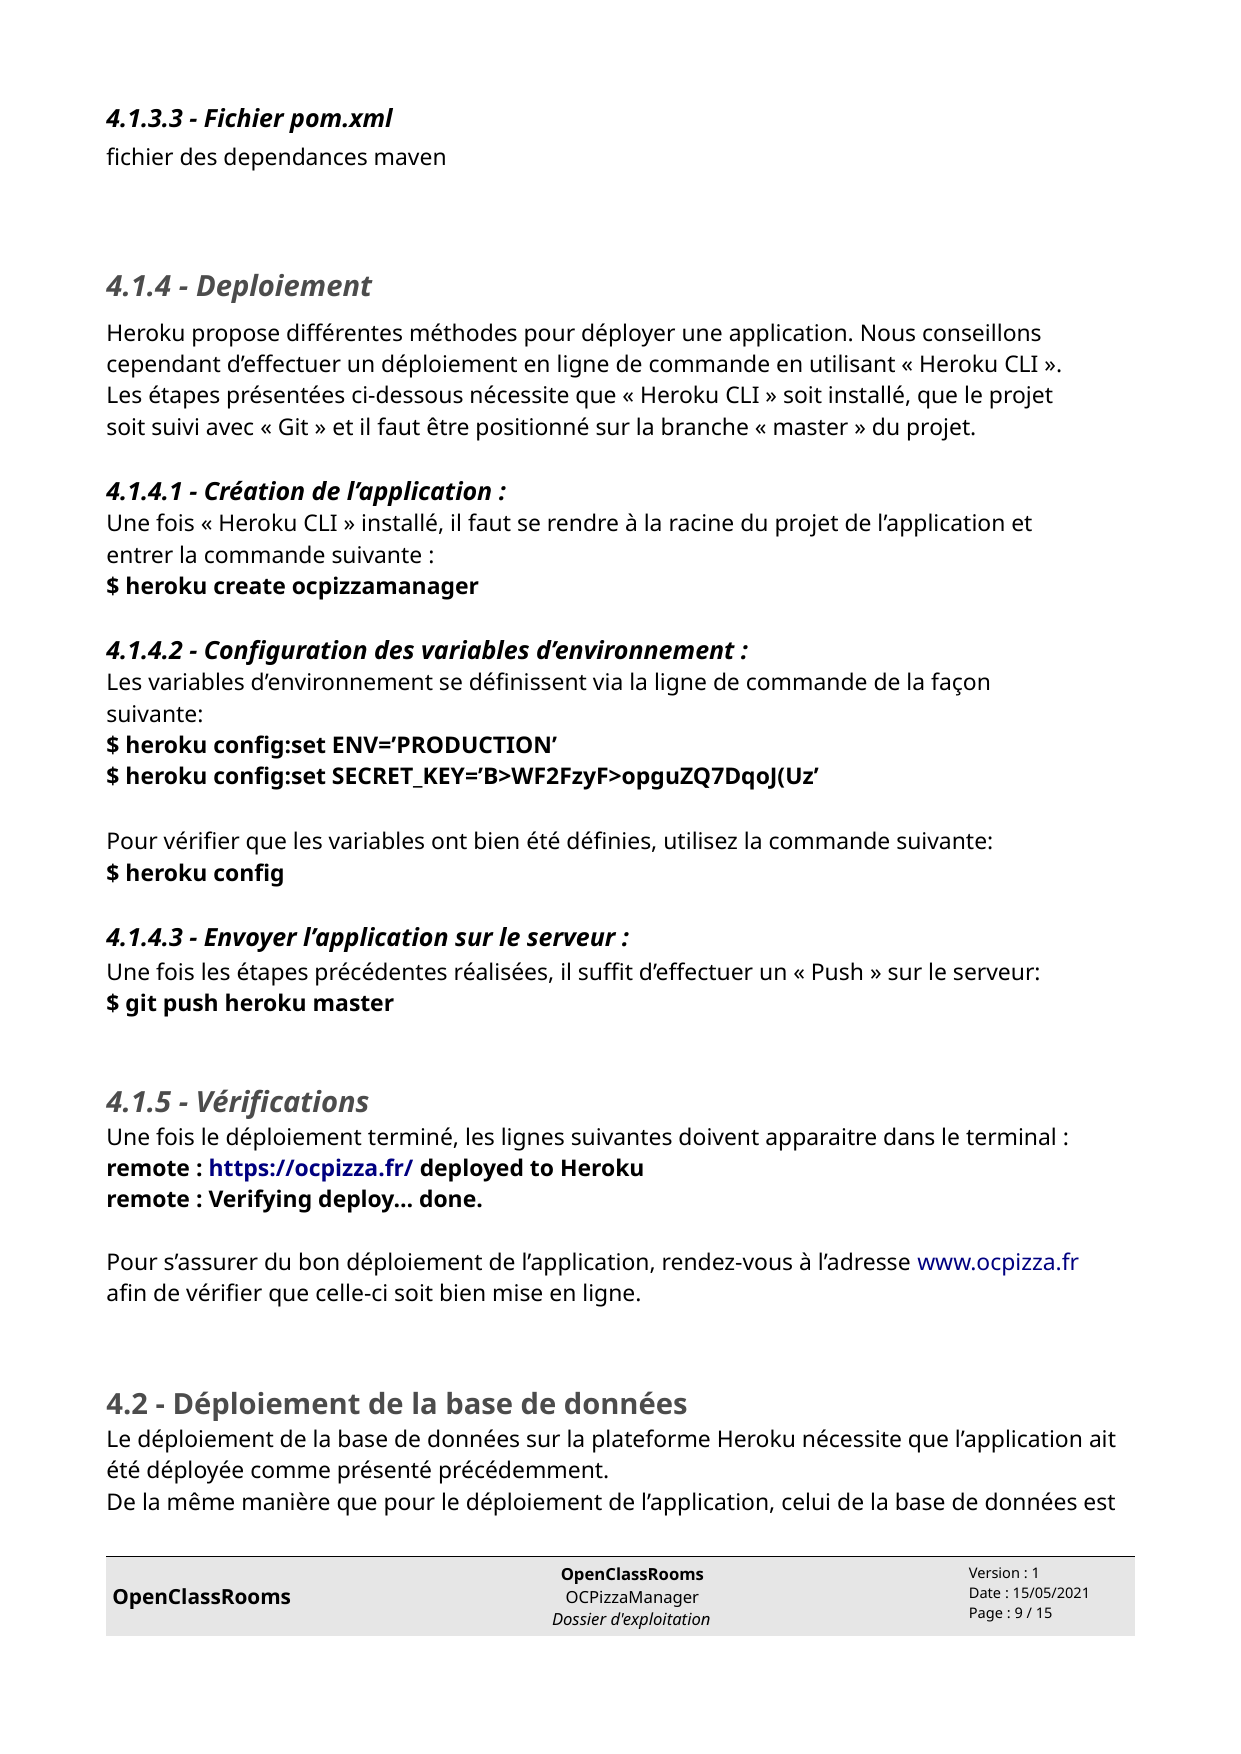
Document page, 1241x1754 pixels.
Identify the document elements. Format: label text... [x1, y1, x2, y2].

text été déployée comme présenté précédemment. [106, 1454, 1134, 1485]
text Les étapes présentées ci-dessous nécessite que « Heroku CLI » soit installé, que le projet [106, 379, 1134, 411]
text 4.1.4.2 - Configuration des variables d’environnement : [106, 632, 1134, 666]
text cependant d’effectuer un déploiement en ligne de commande en utilisant « Heroku CLI ». [106, 348, 1134, 379]
text 4.1.5 - Vérifications [106, 1081, 1134, 1121]
text $ heroku create ocpizzamanager [106, 570, 1134, 601]
text Les variables d’environnement se définissent via la ligne de commande de la façon [106, 666, 1134, 698]
text soit suivi avec « Git » et il faut être positionné sur la branche « master » du projet. [106, 411, 1134, 442]
text remote : https://ocpizza.fr/ deployed to Heroku [106, 1152, 1134, 1183]
text De la même manière que pour le déploiement de l’application, celui de la base de données est [106, 1485, 1134, 1517]
text suivante: [106, 698, 1134, 729]
text Une fois le déploiement terminé, les lignes suivantes doivent apparaitre dans le terminal : [106, 1121, 1134, 1152]
text Une fois les étapes précédentes réalisées, il suffit d’effectuer un « Push » sur le serveur: [106, 953, 1134, 987]
text Pour s’assurer du bon déploiement de l’application, rendez-vous à l’adresse www.ocpizza.fr [106, 1246, 1134, 1277]
text Pour vérifier que les variables ont bien été définies, utilisez la commande suivante: [106, 823, 1134, 857]
text 4.2 - Déploiement de la base de données [106, 1383, 1134, 1423]
text fichier des dependances maven [106, 141, 1134, 172]
text $ heroku config [106, 857, 1134, 888]
text remote : Verifying deploy… done. [106, 1183, 1134, 1214]
subtitle Fichier pom.xml [106, 100, 1134, 134]
text Heroku propose différentes méthodes pour déployer une application. Nous conseillons [106, 317, 1134, 348]
text $ git push heroku master [106, 987, 1134, 1018]
text entrer la commande suivante : [106, 538, 1134, 570]
text $ heroku config:set SECRET_KEY=’B>WF2FzyF>opguZQ7DqoJ(Uz’ [106, 760, 1134, 791]
text Une fois « Heroku CLI » installé, il faut se rendre à la racine du projet de l’application et [106, 507, 1134, 538]
text afin de vérifier que celle-ci soit bien mise en ligne. [106, 1277, 1134, 1308]
text 4.1.4.3 - Envoyer l’application sur le serveur : [106, 919, 1134, 953]
subtitle Deploiement [106, 265, 1134, 304]
text $ heroku config:set ENV=’PRODUCTION’ [106, 729, 1134, 760]
text Le déploiement de la base de données sur la plateforme Heroku nécessite que l’application ait [106, 1423, 1134, 1454]
text 4.1.4.1 - Création de l’application : [106, 473, 1134, 507]
